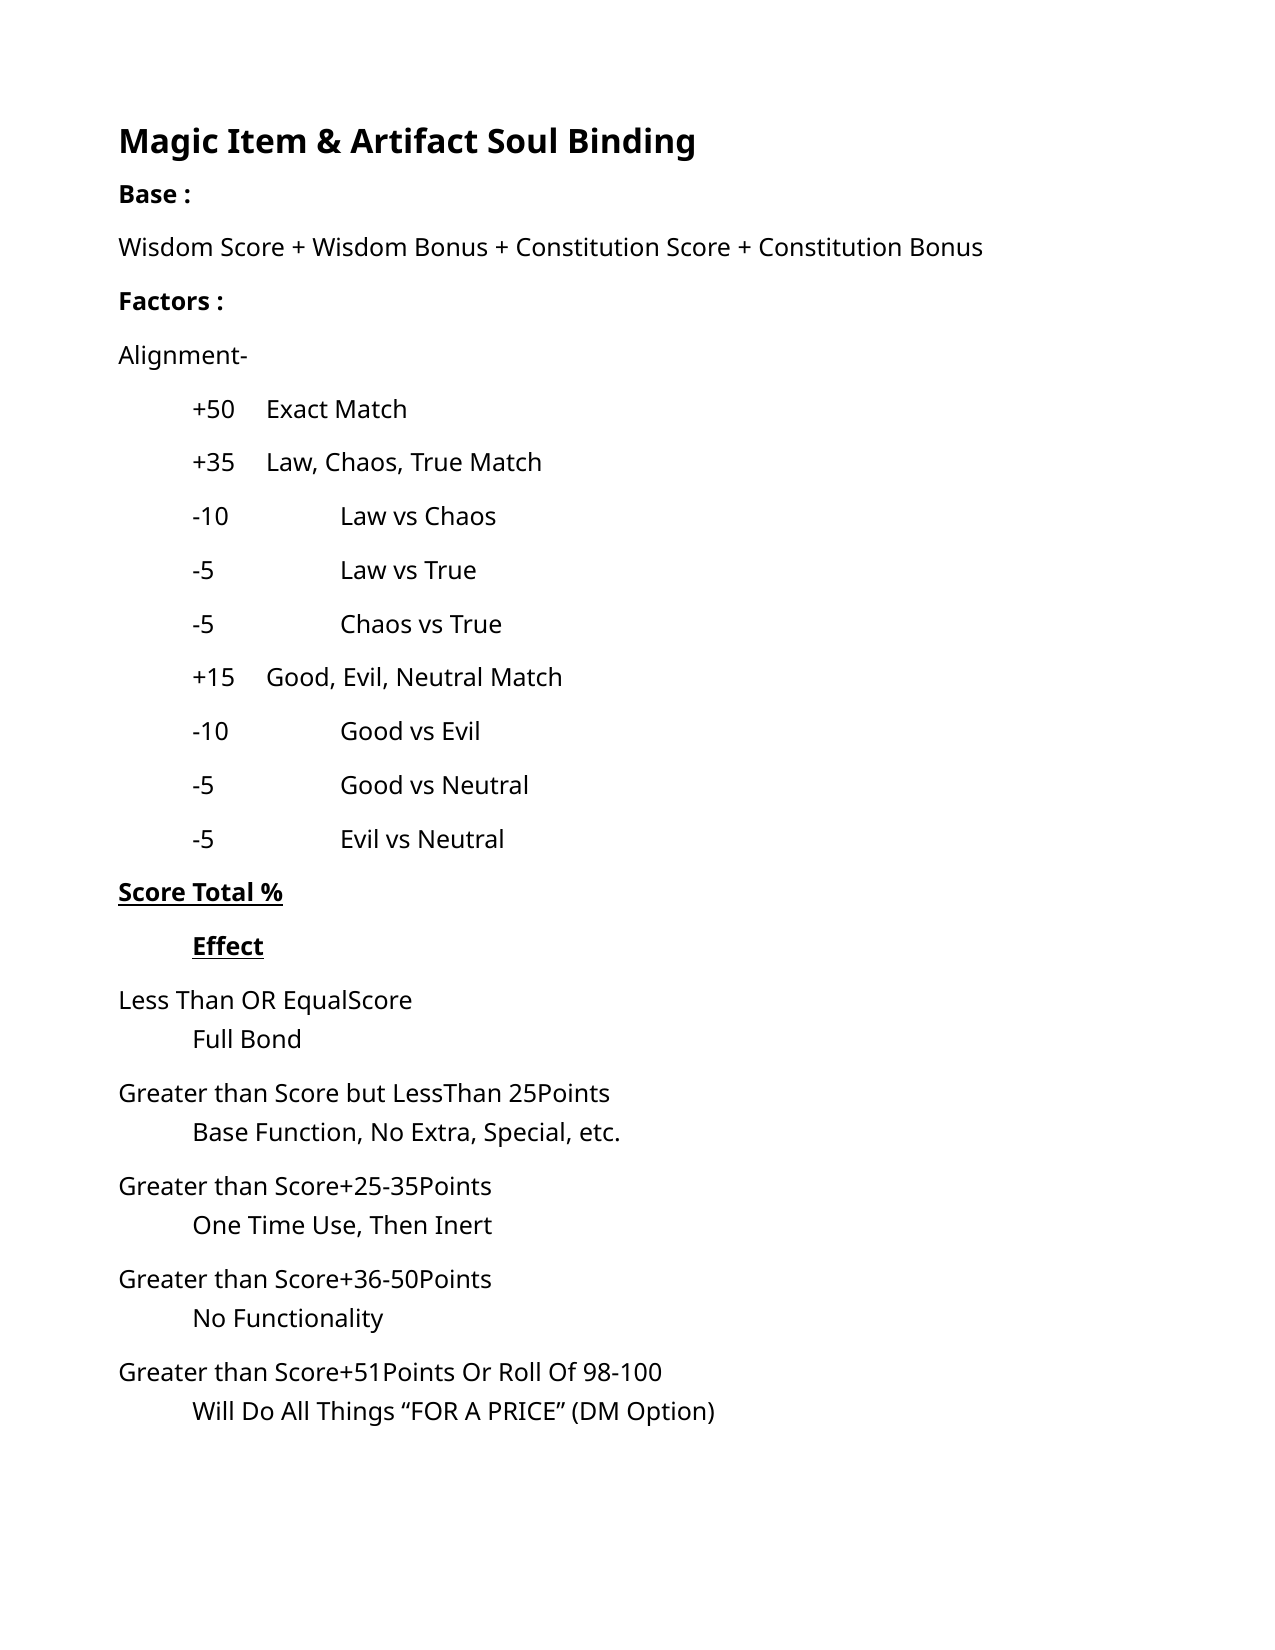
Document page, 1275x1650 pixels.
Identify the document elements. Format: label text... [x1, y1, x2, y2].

text Greater than Score but LessThan 25Points Base Function, No Extra, Special, etc. [118, 1076, 1157, 1149]
text Less Than OR EqualScore Full Bond [118, 983, 1157, 1056]
text -10 Good vs Evil [118, 714, 1157, 748]
text +50 Exact Match [118, 391, 1157, 425]
text Score Total % [118, 875, 1157, 909]
text Greater than Score+36-50Points No Functionality [118, 1261, 1157, 1334]
text -10 Law vs Chaos [118, 499, 1157, 533]
text Greater than Score+25-35Points One Time Use, Then Inert [118, 1168, 1157, 1242]
text Wisdom Score + Wisdom Bonus + Constitution Score + Constitution Bonus [118, 230, 1157, 264]
text Effect [118, 929, 1157, 963]
text -5 Good vs Neutral [118, 768, 1157, 802]
text Alignment- [118, 338, 1157, 372]
text Base : [118, 176, 1157, 210]
text -5 Evil vs Neutral [118, 821, 1157, 855]
text +35 Law, Chaos, True Match [118, 445, 1157, 479]
text +15 Good, Evil, Neutral Match [118, 660, 1157, 694]
subtitle Magic Item & Artifact Soul Binding [118, 118, 1157, 164]
text Factors : [118, 284, 1157, 318]
text Greater than Score+51Points Or Roll Of 98-100 Will Do All Things “FOR A PRICE” (DM Option) [118, 1354, 1157, 1427]
text -5 Chaos vs True [118, 606, 1157, 640]
text -5 Law vs True [118, 553, 1157, 587]
